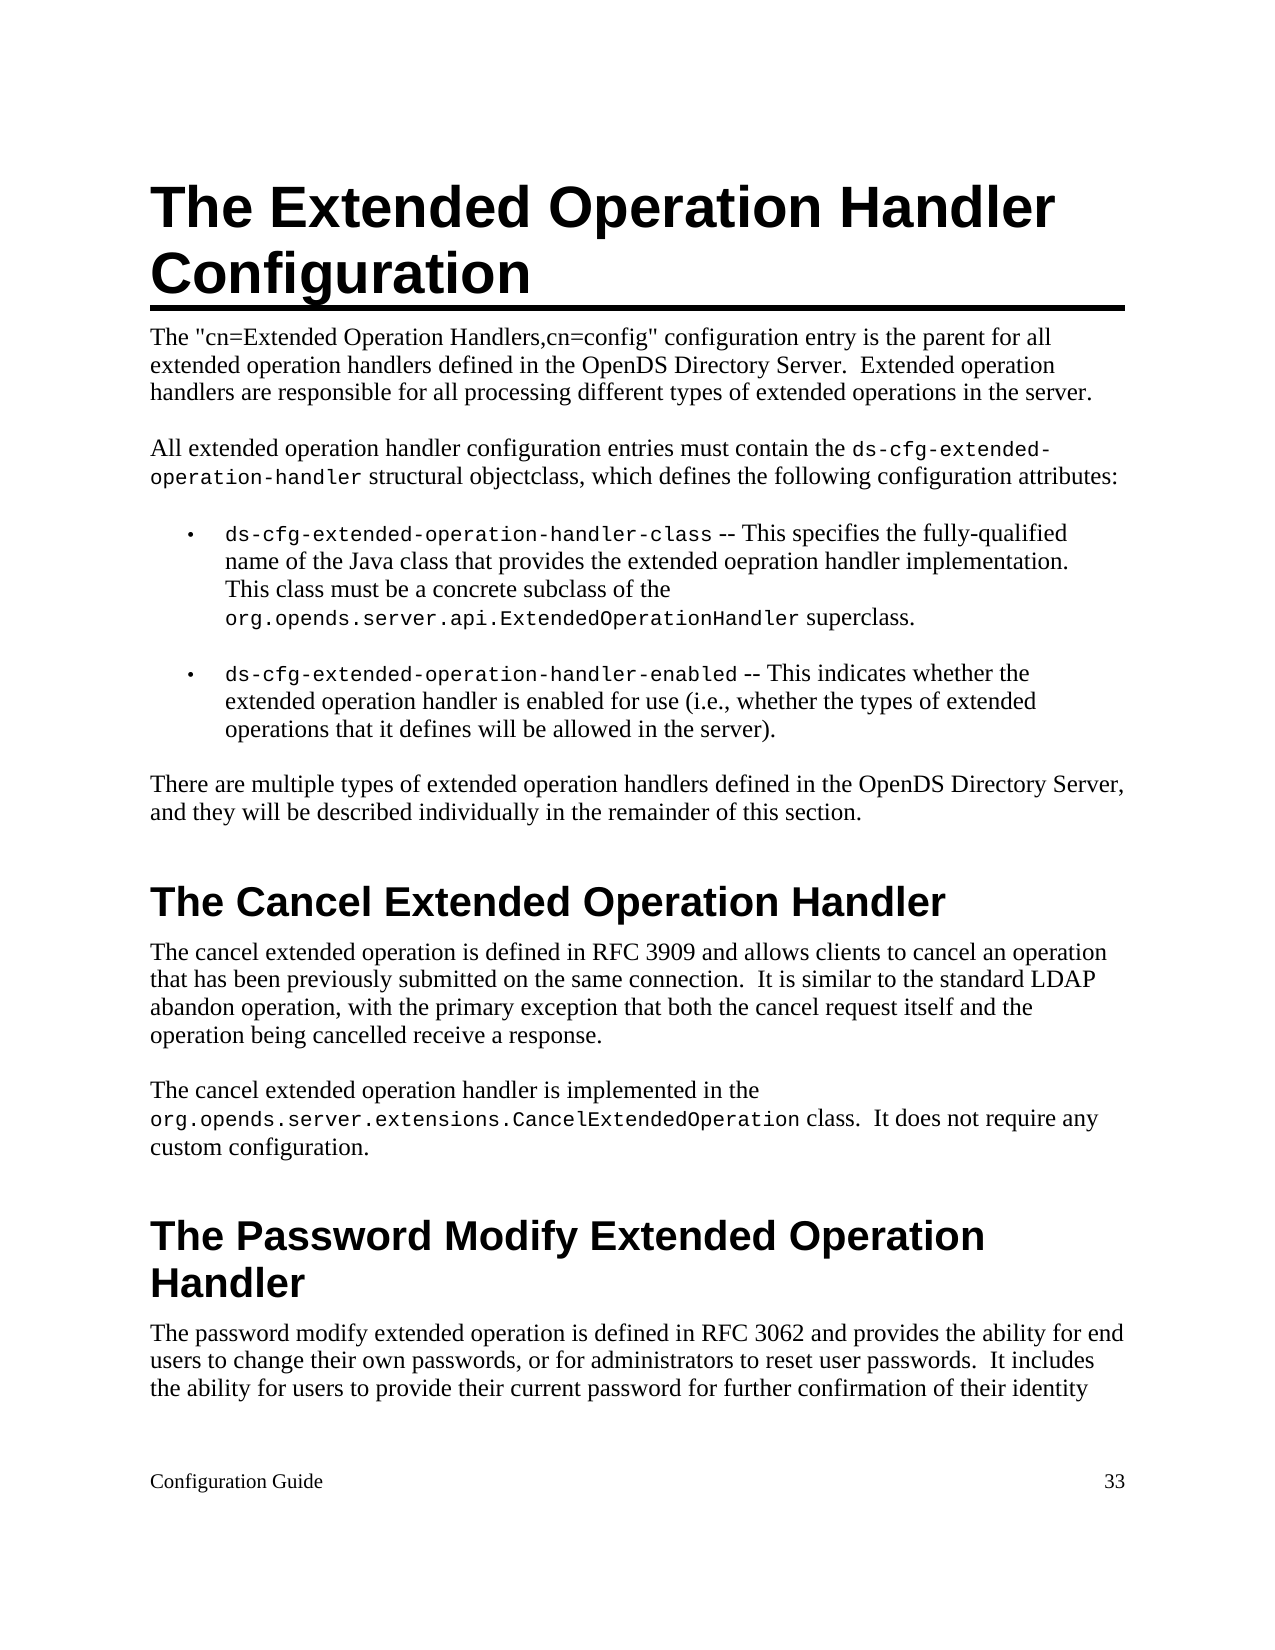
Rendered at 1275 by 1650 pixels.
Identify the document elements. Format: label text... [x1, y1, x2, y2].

subtitle The Extended Operation Handler Configuration [150, 175, 1125, 305]
list ds-cfg-extended-operation-handler-enabled -- This indicates whether the extended operation handler is enabled for use (i.e., whether the types of extended operations that it defines will be allowed in the server). [187, 659, 1125, 743]
subtitle The Password Modify Extended Operation Handler [150, 1213, 1125, 1306]
text The cancel extended operation handler is implemented in the org.opends.server.extensions.CancelExtendedOperation class. It does not require any custom configuration. [150, 1076, 1125, 1160]
text There are multiple types of extended operation handlers defined in the OpenDS Directory Server, and they will be described individually in the remainder of this section. [150, 771, 1125, 826]
text The cancel extended operation is defined in RFC 3909 and allows clients to cancel an operation that has been previously submitted on the same connection. It is similar to the standard LDAP abandon operation, with the primary exception that both the cancel request itself and the operation being cancelled receive a response. [150, 938, 1125, 1049]
subtitle The Cancel Extended Operation Handler [150, 879, 1125, 925]
text The password modify extended operation is defined in RFC 3062 and provides the ability for end users to change their own passwords, or for administrators to reset user passwords. It includes the ability for users to provide their current password for further confirmation of their identity [150, 1319, 1125, 1402]
text All extended operation handler configuration entries must contain the ds-cfg-extended-operation-handler structural objectclass, which defines the following configuration attributes: [150, 434, 1125, 491]
list ds-cfg-extended-operation-handler-class -- This specifies the fully-qualified name of the Java class that provides the extended oepration handler implementation. This class must be a concrete subclass of the org.opends.server.api.ExtendedOperationHandler superclass. [187, 519, 1125, 631]
text The "cn=Extended Operation Handlers,cn=config" configuration entry is the parent for all extended operation handlers defined in the OpenDS Directory Server. Extended operation handlers are responsible for all processing different types of extended operations in the server. [150, 323, 1125, 406]
